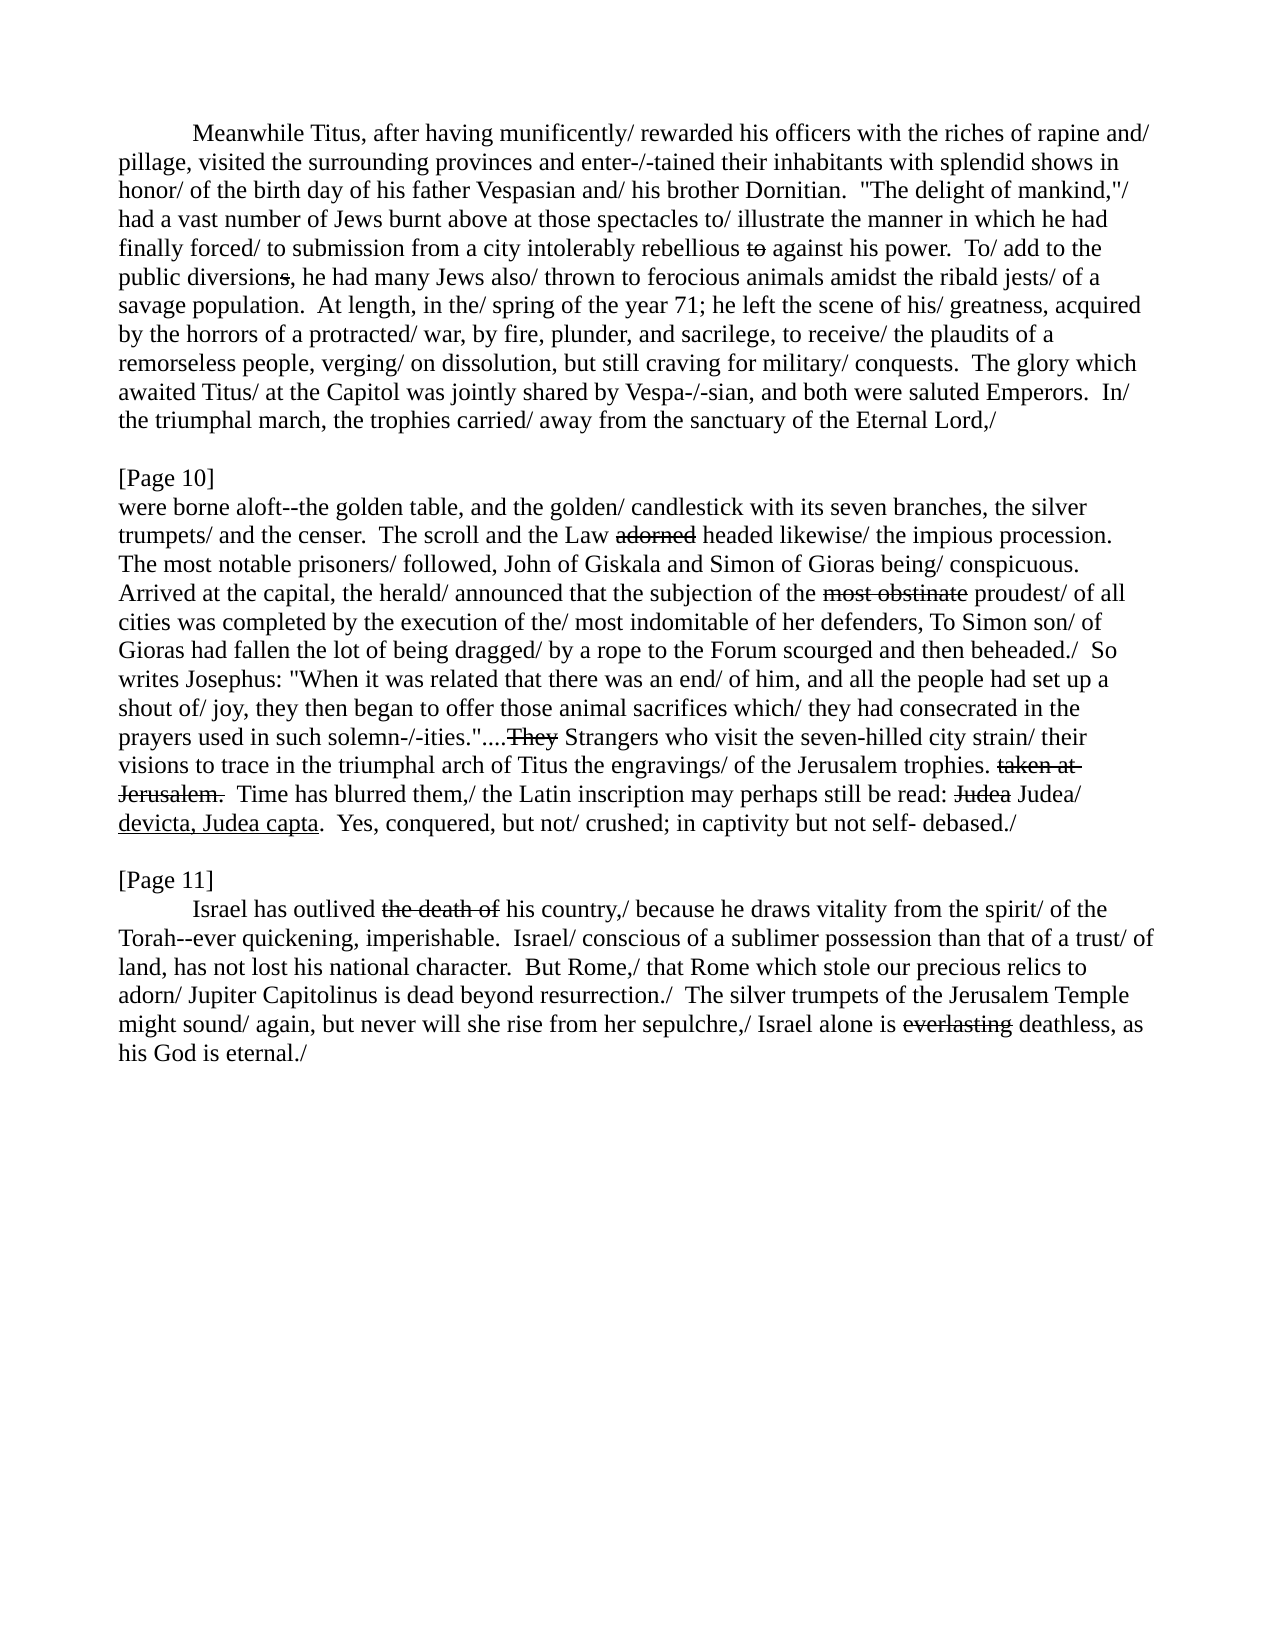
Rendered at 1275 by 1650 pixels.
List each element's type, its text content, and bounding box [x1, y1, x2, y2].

text were borne aloft--the golden table, and the golden/ candlestick with its seven branches, the silver trumpets/ and the censer. The scroll and the Law adorned headed likewise/ the impious procession. The most notable prisoners/ followed, John of Giskala and Simon of Gioras being/ conspicuous. Arrived at the capital, the herald/ announced that the subjection of the most obstinate proudest/ of all cities was completed by the execution of the/ most indomitable of her defenders, To Simon son/ of Gioras had fallen the lot of being dragged/ by a rope to the Forum scourged and then beheaded./ So writes Josephus: "When it was related that there was an end/ of him, and all the people had set up a shout of/ joy, they then began to offer those animal sacrifices which/ they had consecrated in the prayers used in such solemn-/-ities."....They Strangers who visit the seven-hilled city strain/ their visions to trace in the triumphal arch of Titus the engravings/ of the Jerusalem trophies. taken at Jerusalem. Time has blurred them,/ the Latin inscription may perhaps still be read: Judea Judea/ devicta, Judea capta. Yes, conquered, but not/ crushed; in captivity but not self- debased./ [118, 492, 1157, 837]
text Meanwhile Titus, after having munificently/ rewarded his officers with the riches of rapine and/ pillage, visited the surrounding provinces and enter-/-tained their inhabitants with splendid shows in honor/ of the birth day of his father Vespasian and/ his brother Dornitian. "The delight of mankind,"/ had a vast number of Jews burnt above at those spectacles to/ illustrate the manner in which he had finally forced/ to submission from a city intolerably rebellious to against his power. To/ add to the public diversions, he had many Jews also/ thrown to ferocious animals amidst the ribald jests/ of a savage population. At length, in the/ spring of the year 71; he left the scene of his/ greatness, acquired by the horrors of a protracted/ war, by fire, plunder, and sacrilege, to receive/ the plaudits of a remorseless people, verging/ on dissolution, but still craving for military/ conquests. The glory which awaited Titus/ at the Capitol was jointly shared by Vespa-/-sian, and both were saluted Emperors. In/ the triumphal march, the trophies carried/ away from the sanctuary of the Eternal Lord,/ [118, 118, 1157, 434]
text [Page 10] [118, 463, 1157, 492]
text [Page 11] [118, 866, 1157, 894]
text Israel has outlived the death of his country,/ because he draws vitality from the spirit/ of the Torah--ever quickening, imperishable. Israel/ conscious of a sublimer possession than that of a trust/ of land, has not lost his national character. But Rome,/ that Rome which stole our precious relics to adorn/ Jupiter Capitolinus is dead beyond resurrection./ The silver trumpets of the Jerusalem Temple might sound/ again, but never will she rise from her sepulchre,/ Israel alone is everlasting deathless, as his God is eternal./ [118, 894, 1157, 1067]
